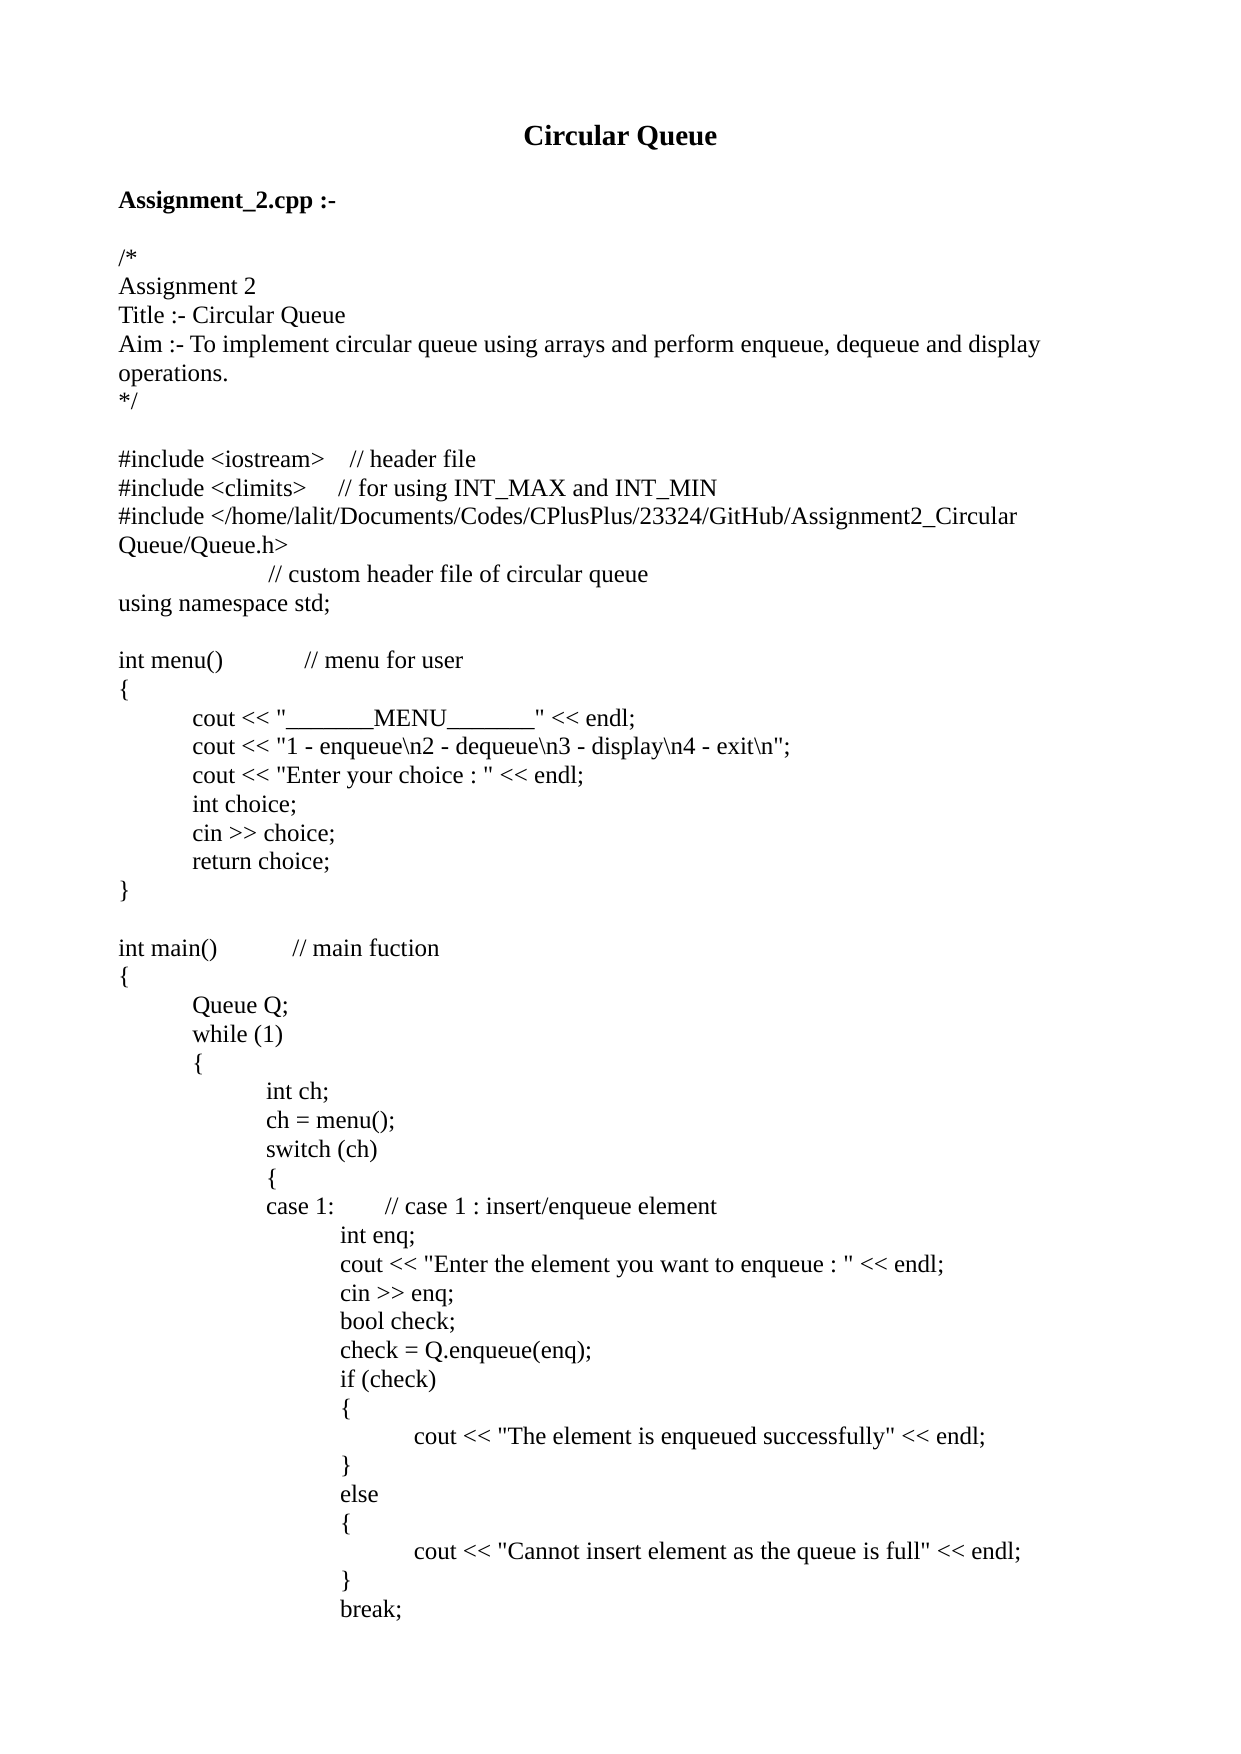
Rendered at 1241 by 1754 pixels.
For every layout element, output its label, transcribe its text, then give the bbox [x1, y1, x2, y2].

text */ [118, 386, 1122, 415]
text case 1: // case 1 : insert/enqueue element [118, 1191, 1122, 1220]
text } [118, 875, 1122, 904]
text return choice; [118, 846, 1122, 875]
text int ch; [118, 1076, 1122, 1105]
text Aim :- To implement circular queue using arrays and perform enqueue, dequeue and display operations. [118, 329, 1122, 386]
text { [118, 1508, 1122, 1536]
text Assignment 2 [118, 271, 1122, 300]
text // custom header file of circular queue [118, 559, 1122, 588]
text while (1) [118, 1019, 1122, 1048]
text int menu() // menu for user [118, 645, 1122, 674]
text cout << "The element is enqueued successfully" << endl; [118, 1421, 1122, 1450]
text switch (ch) [118, 1134, 1122, 1163]
text } [118, 1450, 1122, 1479]
text cout << "_______MENU_______" << endl; [118, 703, 1122, 731]
text cout << "1 - enqueue\n2 - dequeue\n3 - display\n4 - exit\n"; [118, 731, 1122, 760]
text Title :- Circular Queue [118, 300, 1122, 329]
text int main() // main fuction [118, 933, 1122, 961]
text { [118, 674, 1122, 703]
text { [118, 1163, 1122, 1191]
text break; [118, 1594, 1122, 1623]
text #include <iostream> // header file [118, 444, 1122, 473]
text int choice; [118, 789, 1122, 818]
text else [118, 1479, 1122, 1508]
text cin >> choice; [118, 818, 1122, 846]
text cout << "Enter your choice : " << endl; [118, 760, 1122, 789]
text #include </home/lalit/Documents/Codes/CPlusPlus/23324/GitHub/Assignment2_Circular Queue/Queue.h> [118, 501, 1122, 559]
text { [118, 961, 1122, 990]
text cout << "Enter the element you want to enqueue : " << endl; [118, 1249, 1122, 1278]
text bool check; [118, 1306, 1122, 1335]
text int enq; [118, 1220, 1122, 1249]
text ch = menu(); [118, 1105, 1122, 1134]
text Assignment_2.cpp :- [118, 185, 1122, 214]
text cout << "Cannot insert element as the queue is full" << endl; [118, 1536, 1122, 1565]
text #include <climits> // for using INT_MAX and INT_MIN [118, 473, 1122, 501]
text Circular Queue [118, 118, 1122, 152]
text if (check) [118, 1364, 1122, 1393]
text } [118, 1565, 1122, 1594]
text check = Q.enqueue(enq); [118, 1335, 1122, 1364]
text Queue Q; [118, 990, 1122, 1019]
text { [118, 1048, 1122, 1076]
text { [118, 1393, 1122, 1421]
text /* [118, 243, 1122, 271]
text using namespace std; [118, 588, 1122, 616]
text cin >> enq; [118, 1278, 1122, 1306]
